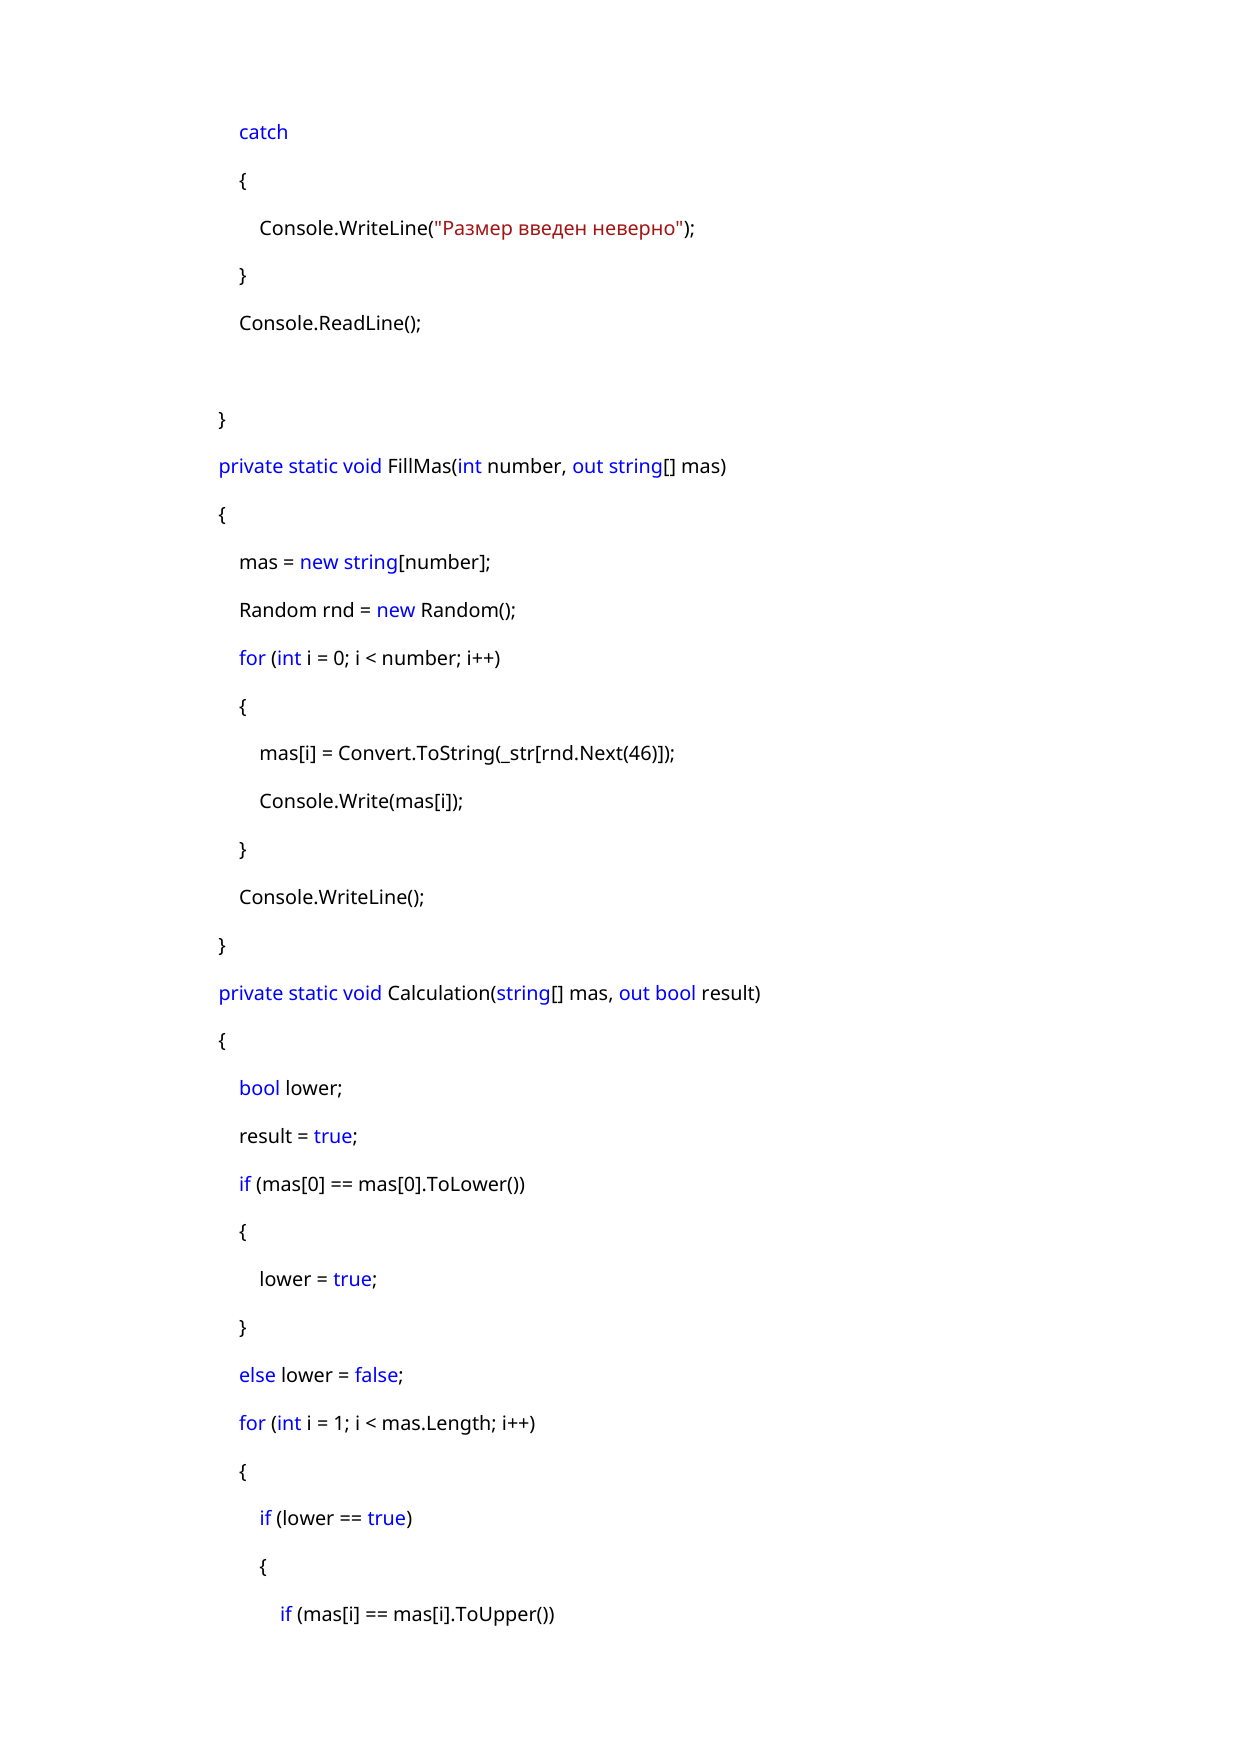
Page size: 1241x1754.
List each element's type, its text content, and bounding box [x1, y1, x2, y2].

text bool lower; [177, 1074, 1152, 1101]
text private static void FillMas(int number, out string[] mas) [177, 453, 1152, 480]
text } [177, 1313, 1152, 1340]
text result = true; [177, 1122, 1152, 1149]
text { [177, 166, 1152, 193]
text { [177, 501, 1152, 528]
text } [177, 835, 1152, 862]
text mas[i] = Convert.ToString(_str[rnd.Next(46)]); [177, 740, 1152, 767]
text } [177, 931, 1152, 958]
text Random rnd = new Random(); [177, 596, 1152, 623]
text { [177, 1457, 1152, 1484]
text catch [177, 118, 1152, 145]
text Console.WriteLine("Размер введен неверно"); [177, 214, 1152, 241]
text lower = true; [177, 1266, 1152, 1293]
text } [177, 405, 1152, 432]
text { [177, 1027, 1152, 1053]
text if (lower == true) [177, 1505, 1152, 1532]
text { [177, 692, 1152, 719]
text { [177, 1552, 1152, 1579]
text for (int i = 1; i < mas.Length; i++) [177, 1409, 1152, 1436]
text else lower = false; [177, 1361, 1152, 1388]
text Console.Write(mas[i]); [177, 787, 1152, 814]
text Console.WriteLine(); [177, 883, 1152, 910]
text private static void Calculation(string[] mas, out bool result) [177, 979, 1152, 1006]
text if (mas[i] == mas[i].ToUpper()) [177, 1600, 1152, 1627]
text mas = new string[number]; [177, 548, 1152, 575]
text } [177, 262, 1152, 288]
text for (int i = 0; i < number; i++) [177, 644, 1152, 671]
text if (mas[0] == mas[0].ToLower()) [177, 1170, 1152, 1197]
text { [177, 1218, 1152, 1245]
text Console.ReadLine(); [177, 309, 1152, 336]
